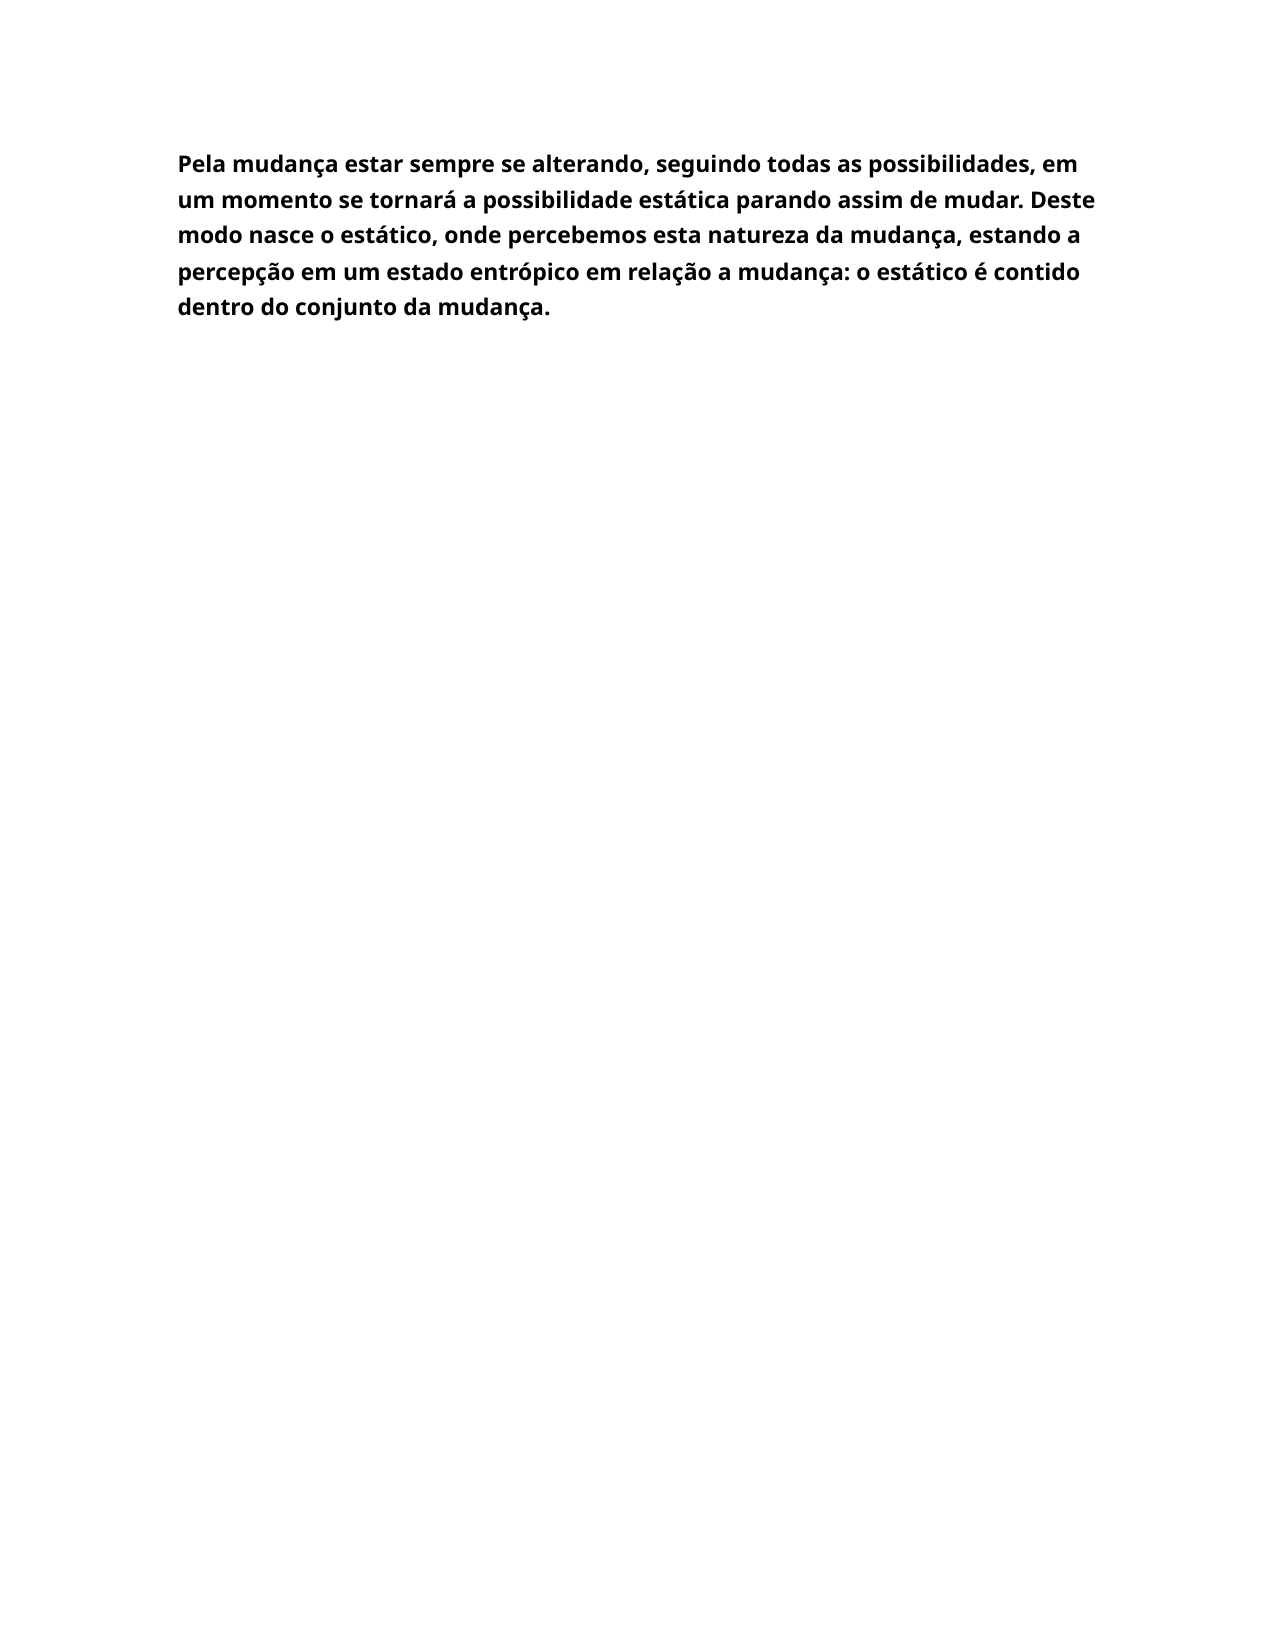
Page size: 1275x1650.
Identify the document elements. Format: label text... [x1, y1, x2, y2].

text Pela mudança estar sempre se alterando, seguindo todas as possibilidades, em um momento se tornará a possibilidade estática parando assim de mudar. Deste modo nasce o estático, onde percebemos esta natureza da mudança, estando a percepção em um estado entrópico em relação a mudança: o estático é contido dentro do conjunto da mudança. [177, 148, 1098, 323]
